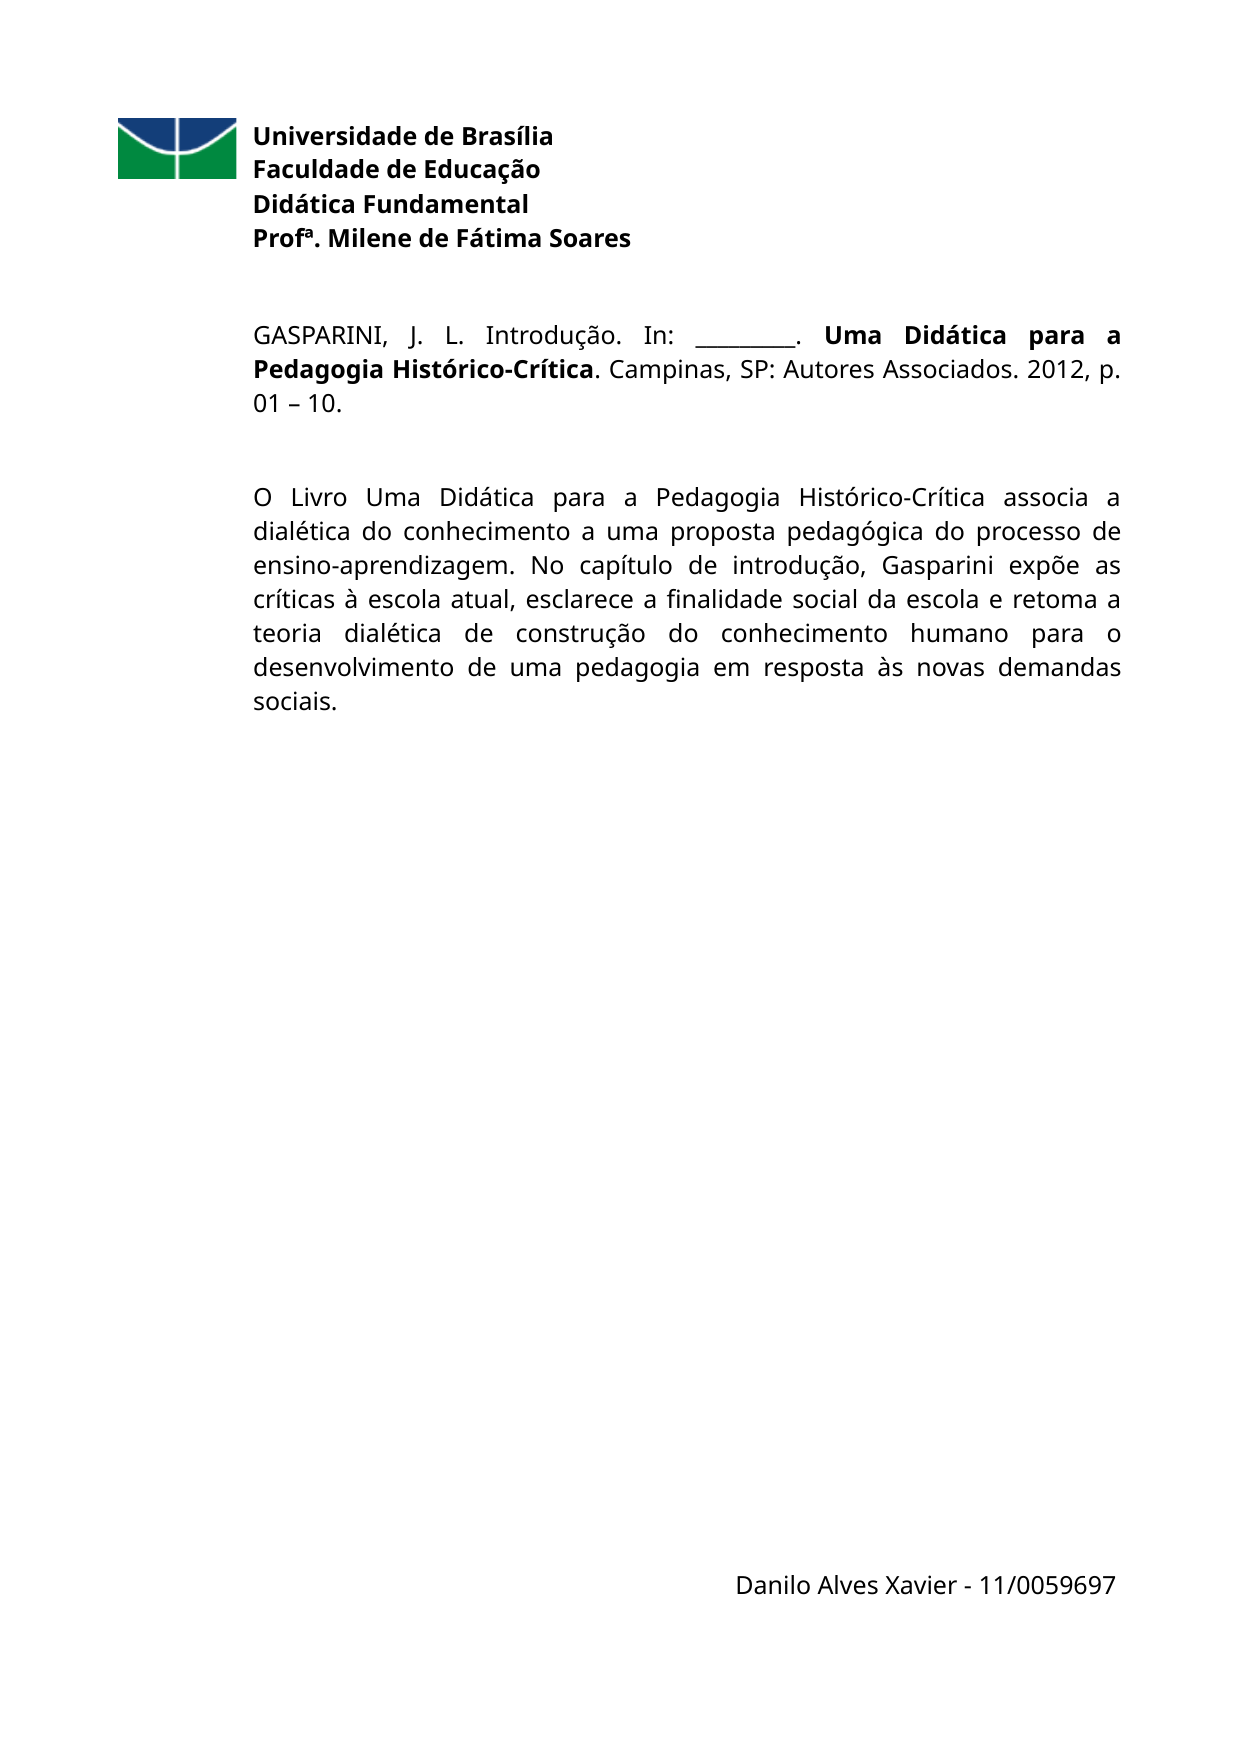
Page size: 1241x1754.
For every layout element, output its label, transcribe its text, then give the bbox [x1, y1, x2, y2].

text GASPARINI, J. L. Introdução. In: _________. Uma Didática para a Pedagogia Histórico-Crítica. Campinas, SP: Autores Associados. 2012, p. 01 – 10. [253, 318, 1122, 420]
picture [118, 118, 237, 179]
text O Livro Uma Didática para a Pedagogia Histórico-Crítica associa a dialética do conhecimento a uma proposta pedagógica do processo de ensino-aprendizagem. No capítulo de introdução, Gasparini expõe as críticas à escola atual, esclarece a finalidade social da escola e retoma a teoria dialética de construção do conhecimento humano para o desenvolvimento de uma pedagogia em resposta às novas demandas sociais. [253, 479, 1122, 718]
